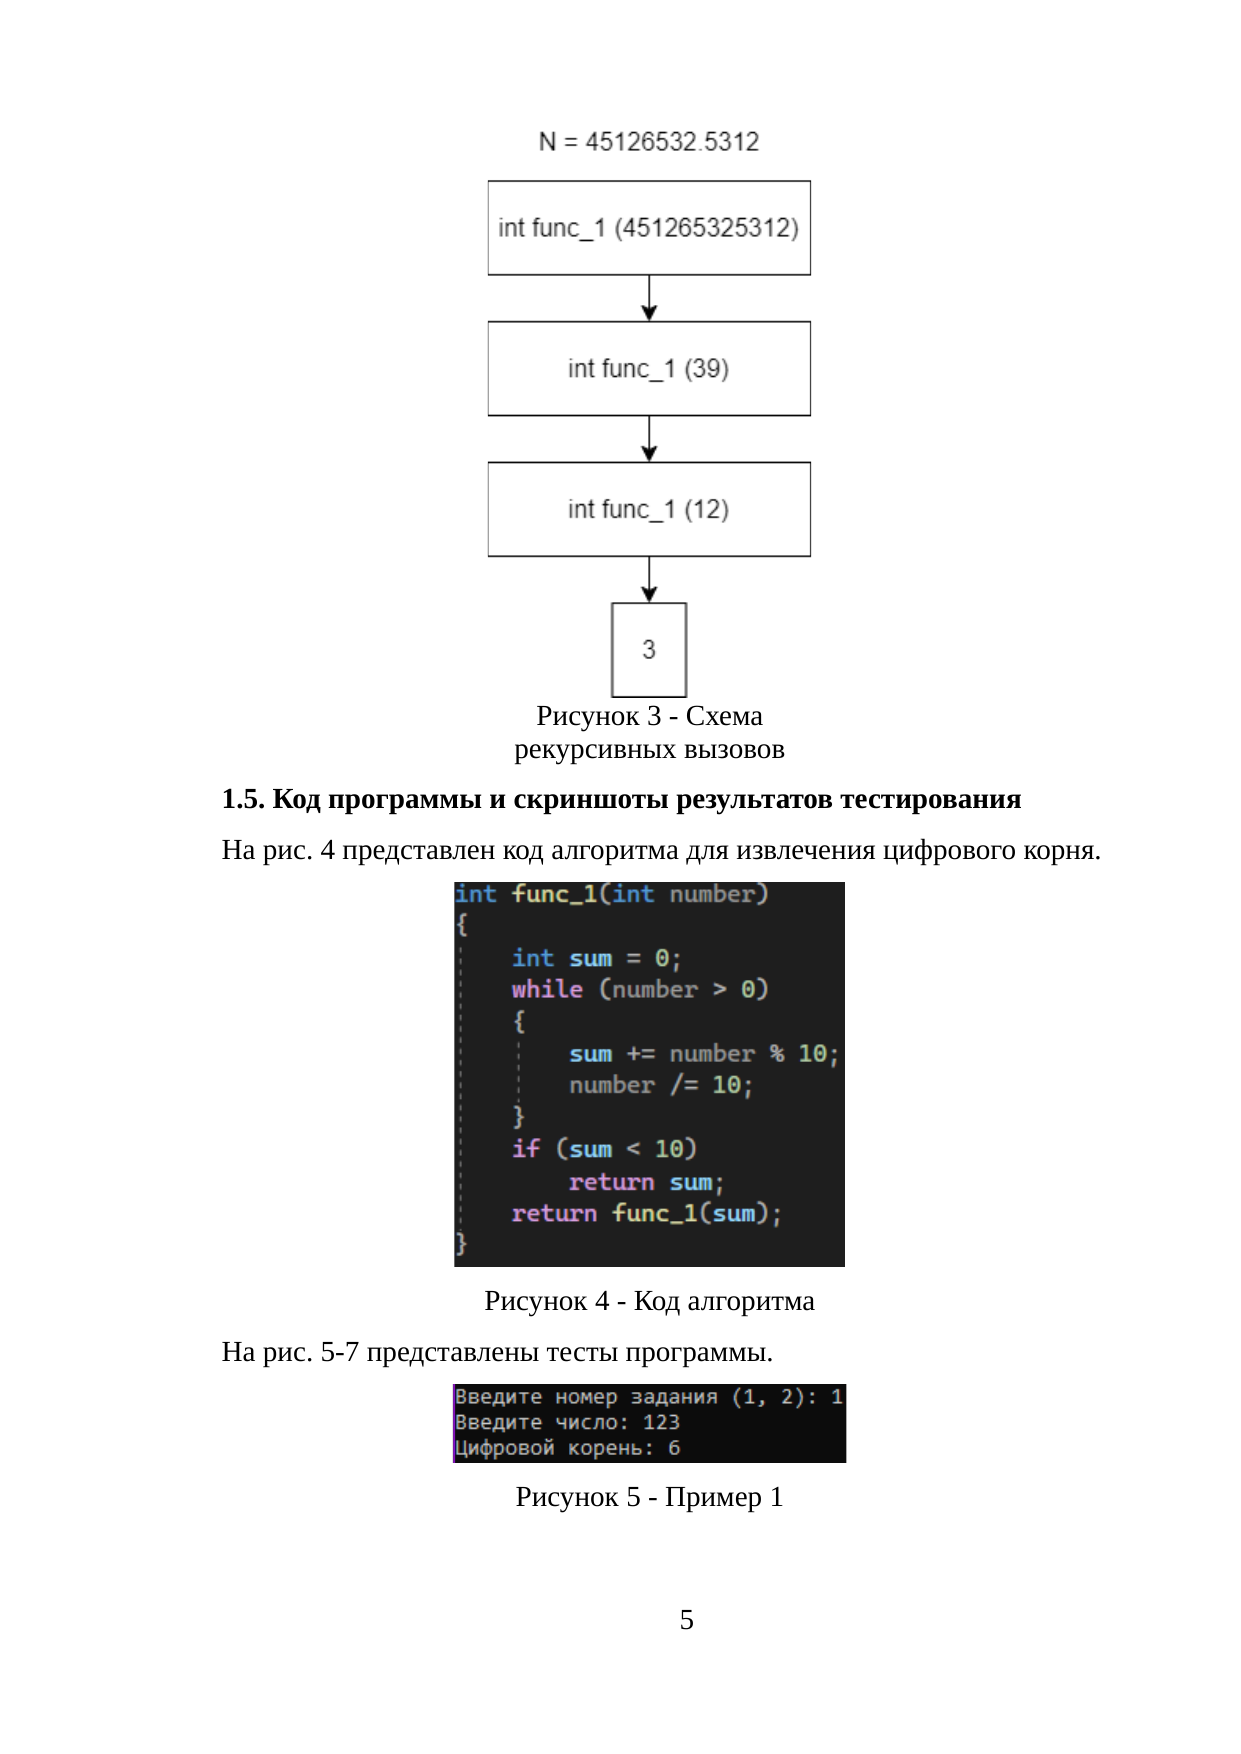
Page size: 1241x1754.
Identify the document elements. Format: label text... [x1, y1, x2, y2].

picture [487, 118, 812, 698]
text Рисунок 5 - Пример 1 [453, 1463, 847, 1512]
text Рисунок 3 - Схема рекурсивных вызовов [488, 698, 811, 765]
text Рисунок 4 - Код алгоритма [449, 1283, 851, 1317]
text На рис. 5-7 представлены тесты программы. [148, 1334, 1152, 1367]
picture [452, 1384, 847, 1463]
picture [454, 882, 845, 1267]
subtitle 1.5. Код программы и скриншоты результатов тестирования [148, 782, 1152, 815]
text На рис. 4 представлен код алгоритма для извлечения цифрового корня. [148, 832, 1152, 866]
